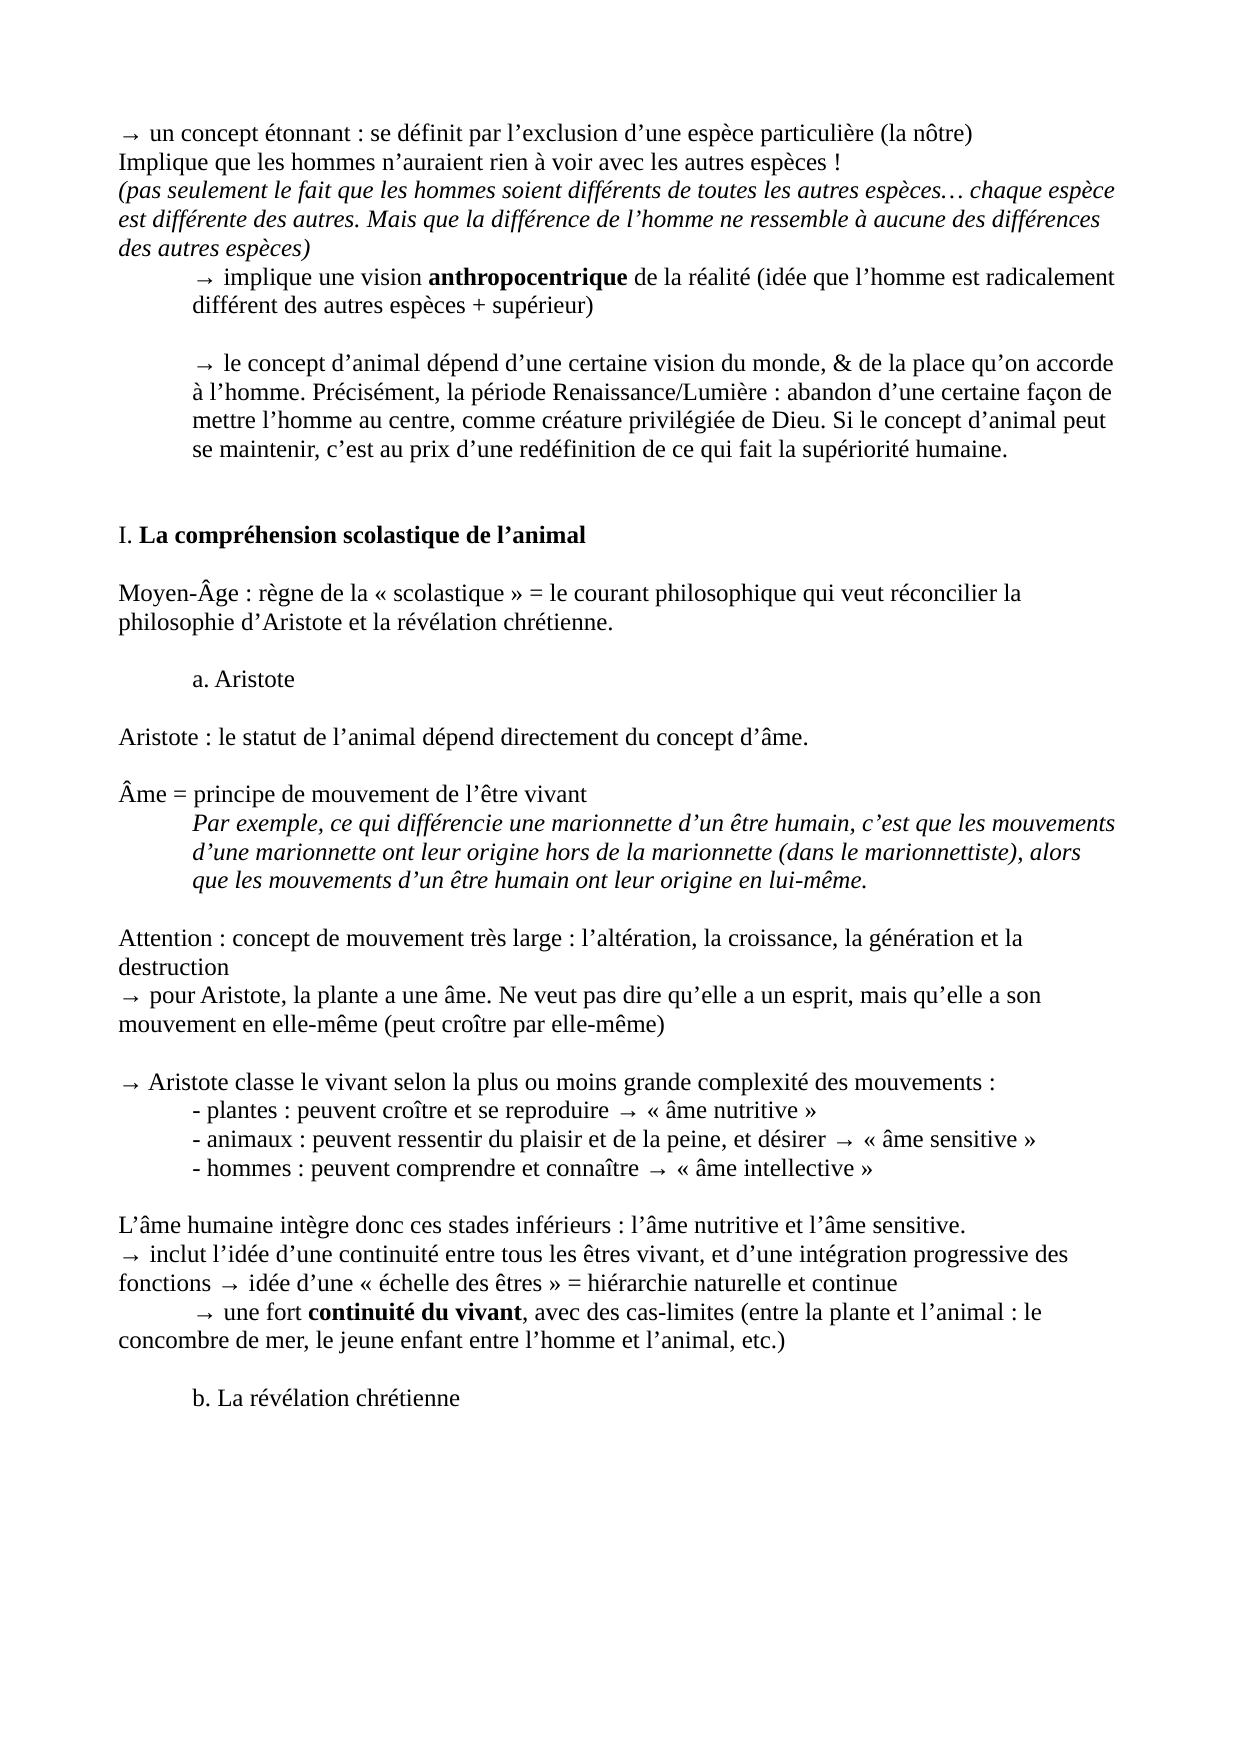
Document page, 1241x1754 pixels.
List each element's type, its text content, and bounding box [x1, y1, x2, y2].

text - animaux : peuvent ressentir du plaisir et de la peine, et désirer → « âme sensitive » [192, 1124, 1122, 1153]
text L’âme humaine intègre donc ces stades inférieurs : l’âme nutritive et l’âme sensitive. [118, 1211, 1122, 1239]
text → implique une vision anthropocentrique de la réalité (idée que l’homme est radicalement différent des autres espèces + supérieur) [192, 262, 1122, 319]
text → un concept étonnant : se définit par l’exclusion d’une espèce particulière (la nôtre) [118, 118, 1122, 147]
text → le concept d’animal dépend d’une certaine vision du monde, & de la place qu’on accorde à l’homme. Précisément, la période Renaissance/Lumière : abandon d’une certaine façon de mettre l’homme au centre, comme créature privilégiée de Dieu. Si le concept d’animal peut se maintenir, c’est au prix d’une redéfinition de ce qui fait la supériorité humaine. [192, 348, 1122, 463]
text Aristote : le statut de l’animal dépend directement du concept d’âme. [118, 722, 1122, 751]
text Âme = principe de mouvement de l’être vivant [118, 779, 1122, 808]
text (pas seulement le fait que les hommes soient différents de toutes les autres espèces… chaque espèce est différente des autres. Mais que la différence de l’homme ne ressemble à aucune des différences des autres espèces) [118, 176, 1122, 262]
text - plantes : peuvent croître et se reproduire → « âme nutritive » [192, 1096, 1122, 1124]
text → Aristote classe le vivant selon la plus ou moins grande complexité des mouvements : [118, 1067, 1122, 1096]
text Par exemple, ce qui différencie une marionnette d’un être humain, c’est que les mouvements d’une marionnette ont leur origine hors de la marionnette (dans le marionnettiste), alors que les mouvements d’un être humain ont leur origine en lui-même. [192, 808, 1122, 894]
text - hommes : peuvent comprendre et connaître → « âme intellective » [192, 1153, 1122, 1182]
text → une fort continuité du vivant, avec des cas-limites (entre la plante et l’animal : le concombre de mer, le jeune enfant entre l’homme et l’animal, etc.) [118, 1297, 1122, 1354]
text → inclut l’idée d’une continuité entre tous les êtres vivant, et d’une intégration progressive des fonctions → idée d’une « échelle des êtres » = hiérarchie naturelle et continue [118, 1239, 1122, 1297]
text a. Aristote [118, 664, 1122, 693]
text Attention : concept de mouvement très large : l’altération, la croissance, la génération et la destruction [118, 923, 1122, 981]
text Implique que les hommes n’auraient rien à voir avec les autres espèces ! [118, 147, 1122, 176]
text b. La révélation chrétienne [118, 1383, 1122, 1412]
text Moyen-Âge : règne de la « scolastique » = le courant philosophique qui veut réconcilier la philosophie d’Aristote et la révélation chrétienne. [118, 578, 1122, 636]
text I. La compréhension scolastique de l’animal [118, 521, 1122, 549]
text → pour Aristote, la plante a une âme. Ne veut pas dire qu’elle a un esprit, mais qu’elle a son mouvement en elle-même (peut croître par elle-même) [118, 981, 1122, 1038]
